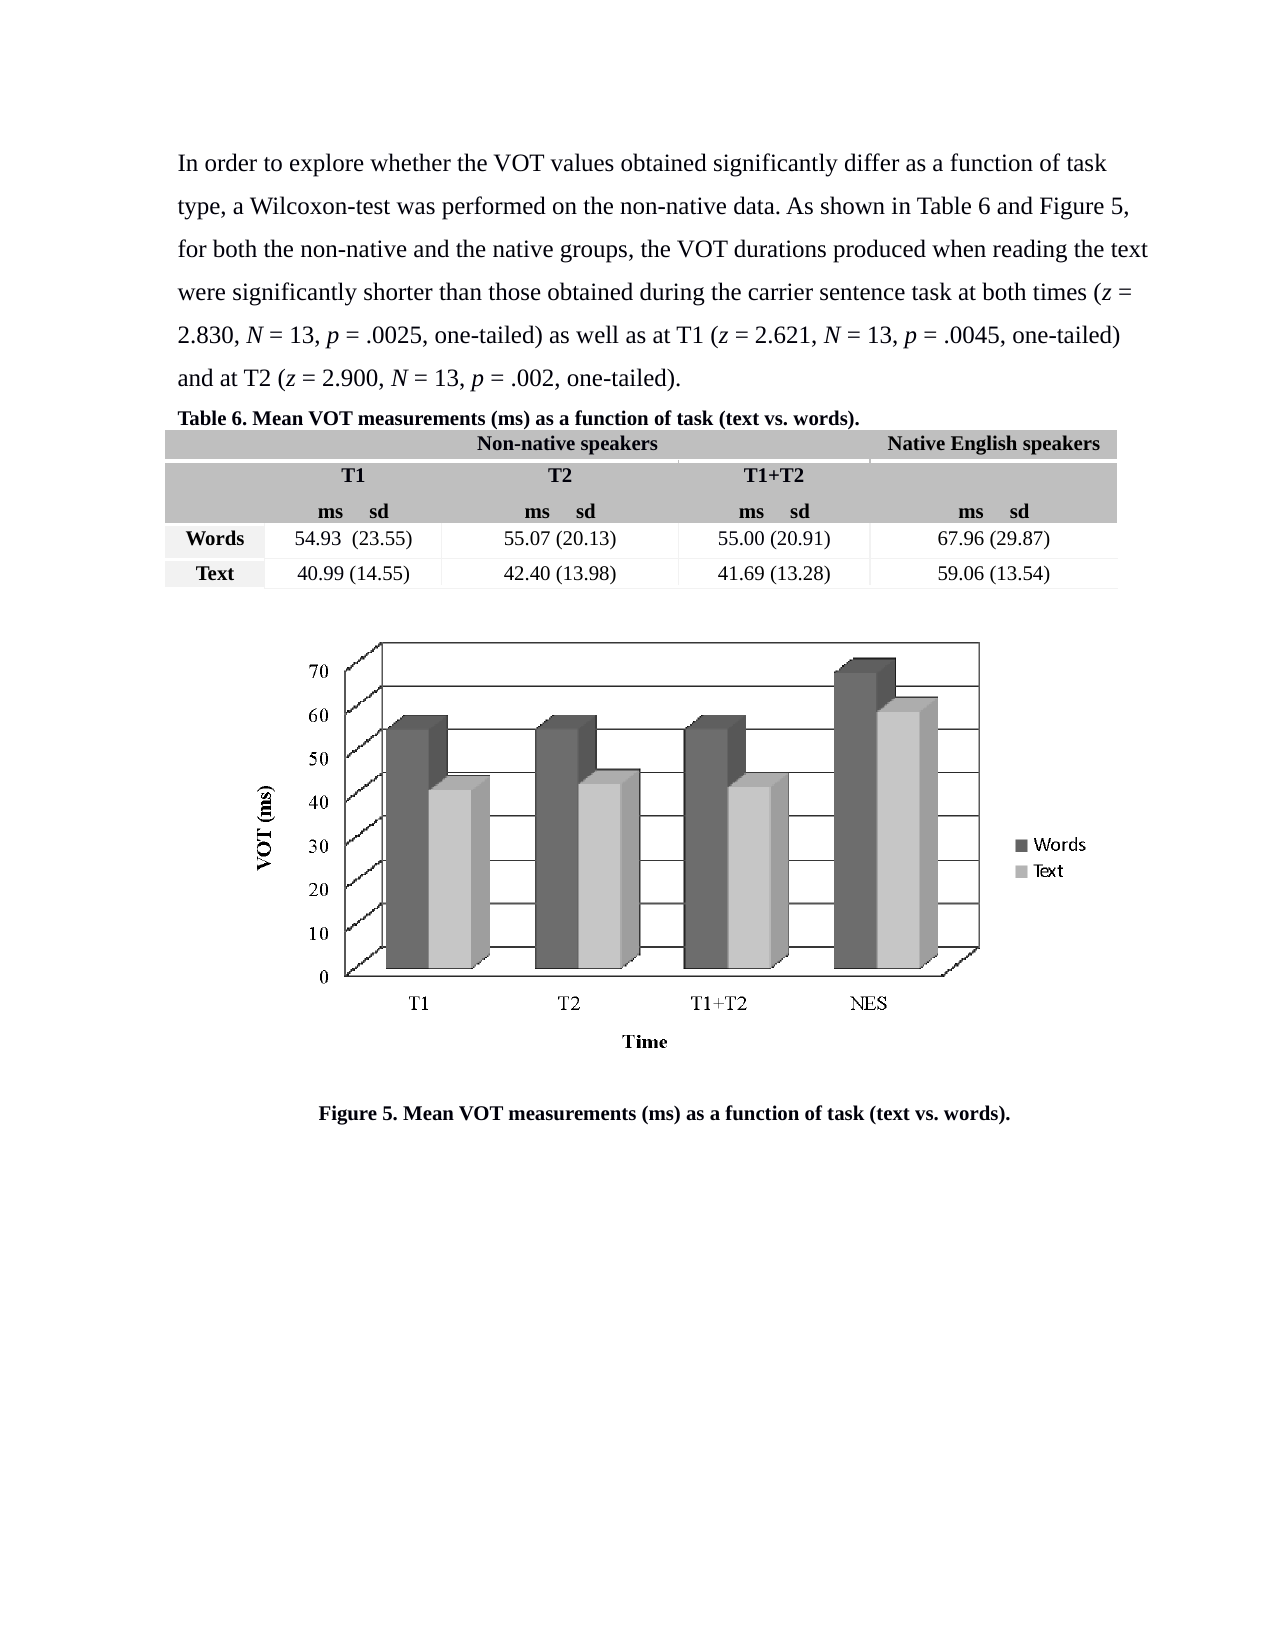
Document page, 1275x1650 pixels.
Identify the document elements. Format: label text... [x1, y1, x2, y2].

table_cell Words [165, 526, 264, 558]
picture [219, 633, 1110, 1088]
table_cell 67.96 (29.87) [871, 526, 1117, 558]
table_cell 40.99 (14.55) [265, 559, 442, 587]
table_cell 59.06 (13.54) [870, 559, 1117, 587]
table_cell 55.07 (20.13) [442, 526, 678, 558]
table_cell 41.69 (13.28) [678, 559, 870, 587]
table_cell T1 ms sd [265, 463, 442, 523]
text Figure 5. Mean VOT measurements (ms) as a function of task (text vs. words). [177, 1101, 1152, 1125]
table_cell 55.00 (20.91) [679, 526, 869, 558]
text Table 6. Mean VOT measurements (ms) as a function of task (text vs. words). [177, 406, 1152, 430]
table_cell 54.93 (23.55) [265, 526, 441, 558]
table_header [165, 430, 265, 459]
table_cell Text [165, 561, 264, 587]
table_header Native English speakers [871, 430, 1117, 459]
table_cell [165, 463, 265, 523]
table_cell T2 ms sd [442, 463, 678, 523]
table_cell ms sd [871, 463, 1117, 523]
table_cell 42.40 (13.98) [442, 559, 678, 587]
text In order to explore whether the VOT values obtained significantly differ as a function of task type, a Wilcoxon-test was performed on the non-native data. As shown in Table 6 and Figure 5, for both the non-native and the native groups, the VOT durations produced when reading the text were significantly shorter than those obtained during the carrier sentence task at both times (z = 2.830, N = 13, p = .0025, one-tailed) as well as at T1 (z = 2.621, N = 13, p = .0045, one-tailed) and at T2 (z = 2.900, N = 13, p = .002, one-tailed). [177, 148, 1152, 392]
table_cell T1+T2 ms sd [679, 463, 869, 523]
table_header Non-native speakers [265, 430, 869, 459]
